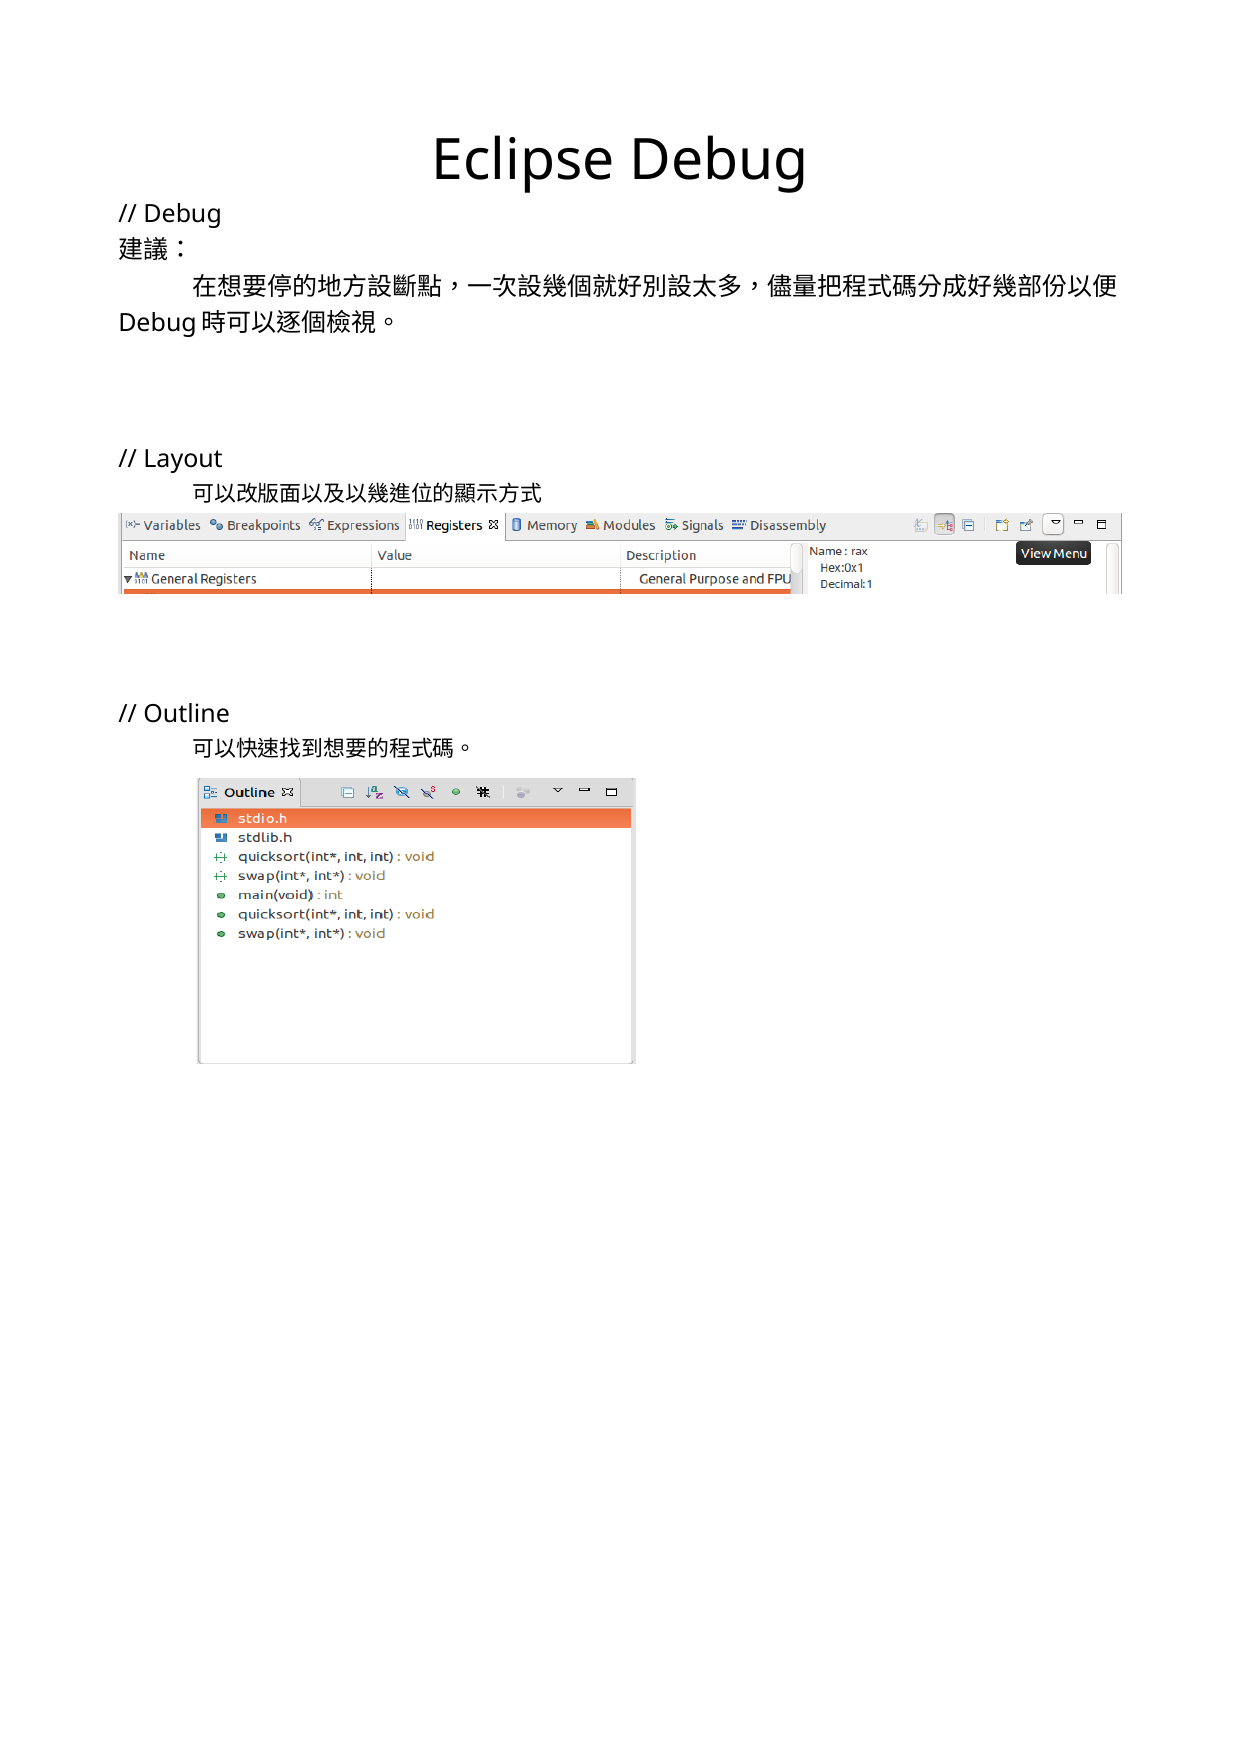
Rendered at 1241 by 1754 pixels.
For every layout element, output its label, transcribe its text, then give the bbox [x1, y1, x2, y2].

text 可以快速找到想要的程式碼。 [118, 729, 1122, 763]
text // Outline [118, 695, 1122, 729]
text 在想要停的地方設斷點，一次設幾個就好別設太多，儘量把程式碼分成好幾部份以便Debug時可以逐個檢視。 [118, 266, 1122, 339]
text // Debug [118, 196, 1122, 230]
text 可以改版面以及以幾進位的顯示方式 [118, 475, 1122, 509]
text Eclipse Debug [118, 118, 1122, 196]
text 建議： [118, 230, 1122, 266]
picture [196, 778, 636, 1064]
picture [118, 513, 1123, 594]
text // Layout [118, 441, 1122, 475]
